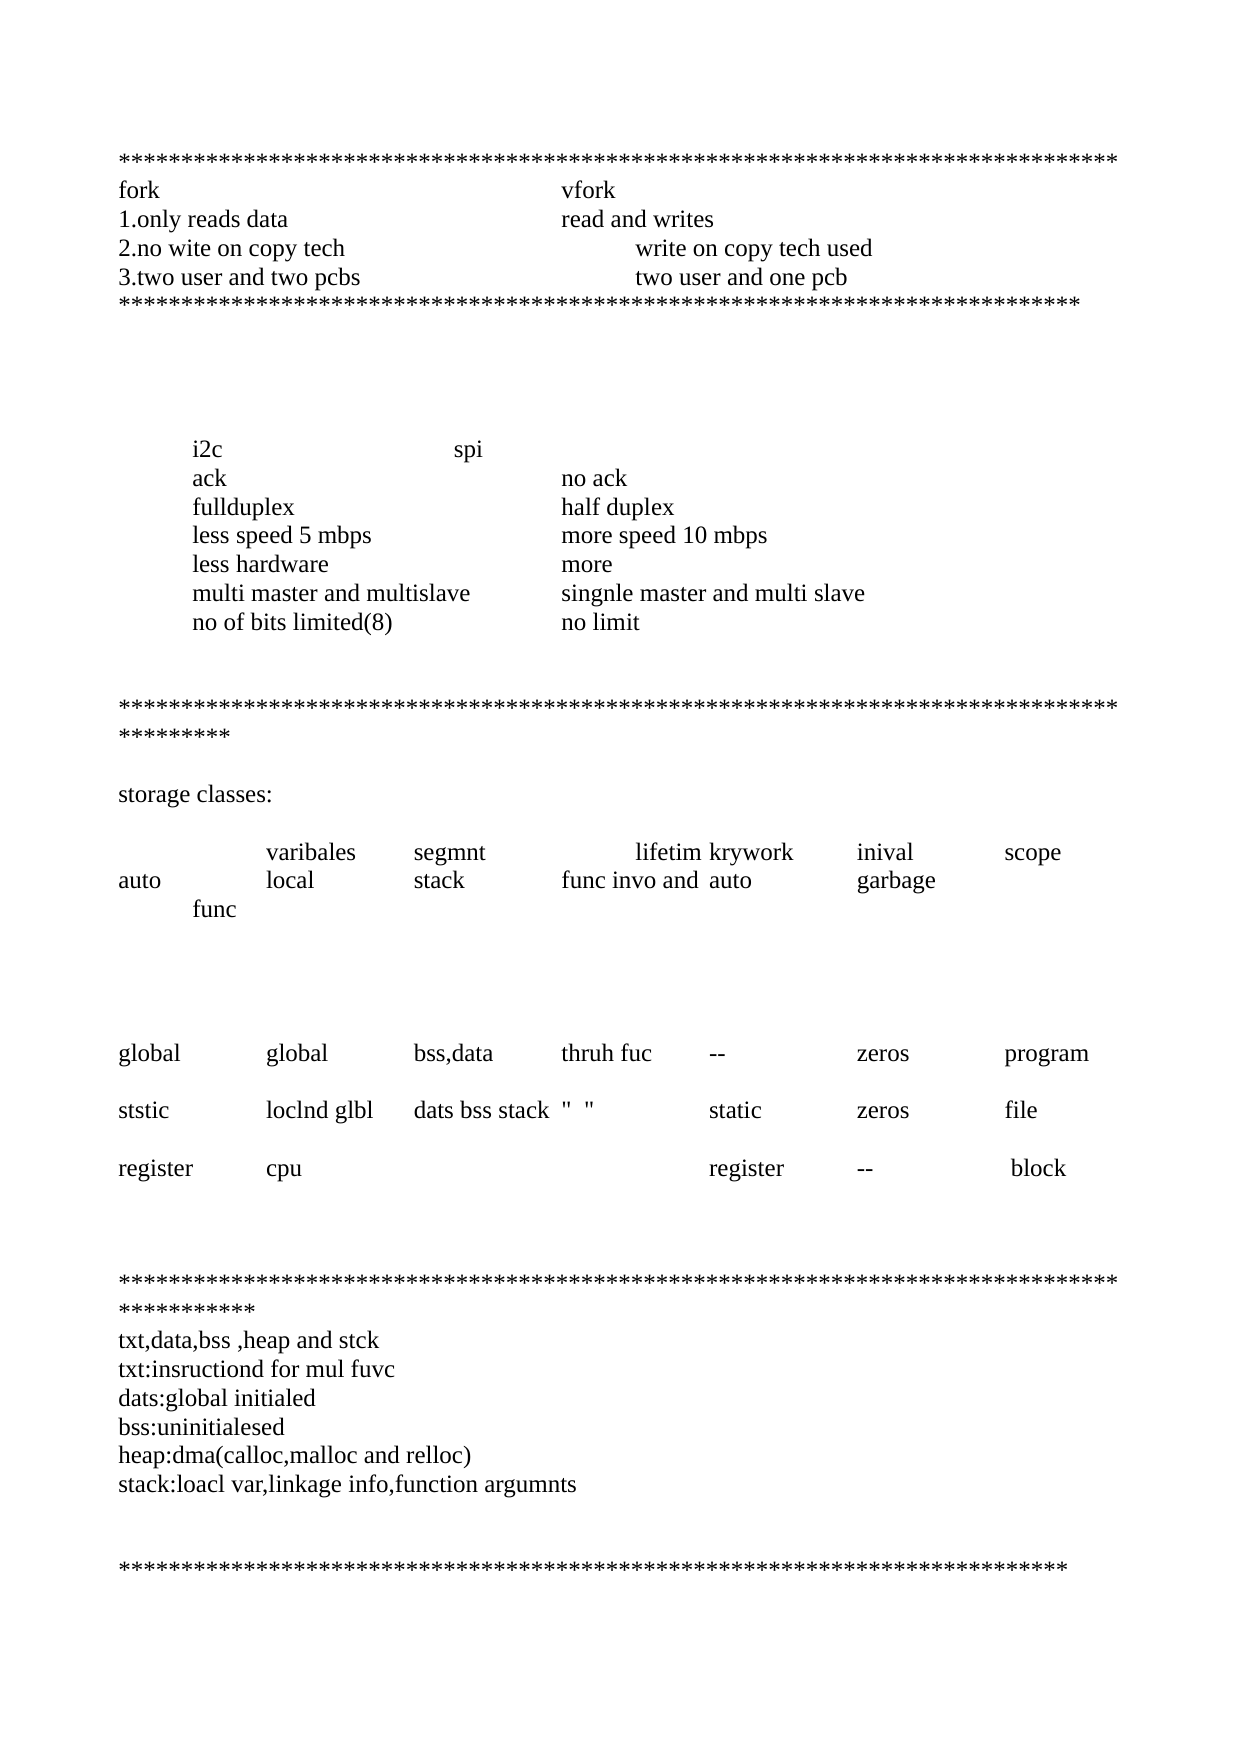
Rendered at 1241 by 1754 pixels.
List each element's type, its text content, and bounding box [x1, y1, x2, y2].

text stack:loacl var,linkage info,function argumnts [118, 1469, 1122, 1498]
text dats:global initialed [118, 1383, 1122, 1412]
text ******************************************************************************** [118, 147, 1122, 176]
text ststic loclnd glbl dats bss stack " " static zeros file [118, 1096, 1122, 1124]
text bss:uninitialesed [118, 1412, 1122, 1441]
text ******************************************************************************************* [118, 1268, 1122, 1326]
text ***************************************************************************************** [118, 693, 1122, 751]
text less speed 5 mbps more speed 10 mbps [118, 521, 1122, 549]
text register cpu register -- block [118, 1153, 1122, 1182]
text fullduplex half duplex [118, 492, 1122, 521]
text less hardware more [118, 549, 1122, 578]
text multi master and multislave singnle master and multi slave [118, 578, 1122, 607]
text ***************************************************************************** [118, 291, 1122, 319]
text txt,data,bss ,heap and stck [118, 1326, 1122, 1354]
text 1.only reads data read and writes [118, 204, 1122, 233]
text txt:insructiond for mul fuvc [118, 1354, 1122, 1383]
text ack no ack [118, 463, 1122, 492]
text heap:dma(calloc,malloc and relloc) [118, 1441, 1122, 1469]
text **************************************************************************** [118, 1556, 1122, 1584]
text auto local stack func invo and auto garbage func [118, 866, 1122, 923]
text 3.two user and two pcbs two user and one pcb [118, 262, 1122, 291]
text i2c spi [118, 434, 1122, 463]
text fork vfork [118, 176, 1122, 204]
text 2.no wite on copy tech write on copy tech used [118, 233, 1122, 262]
text storage classes: [118, 779, 1122, 808]
text varibales segmnt lifetim krywork inival scope [118, 837, 1122, 866]
text global global bss,data thruh fuc -- zeros program [118, 1038, 1122, 1067]
text no of bits limited(8) no limit [118, 607, 1122, 636]
